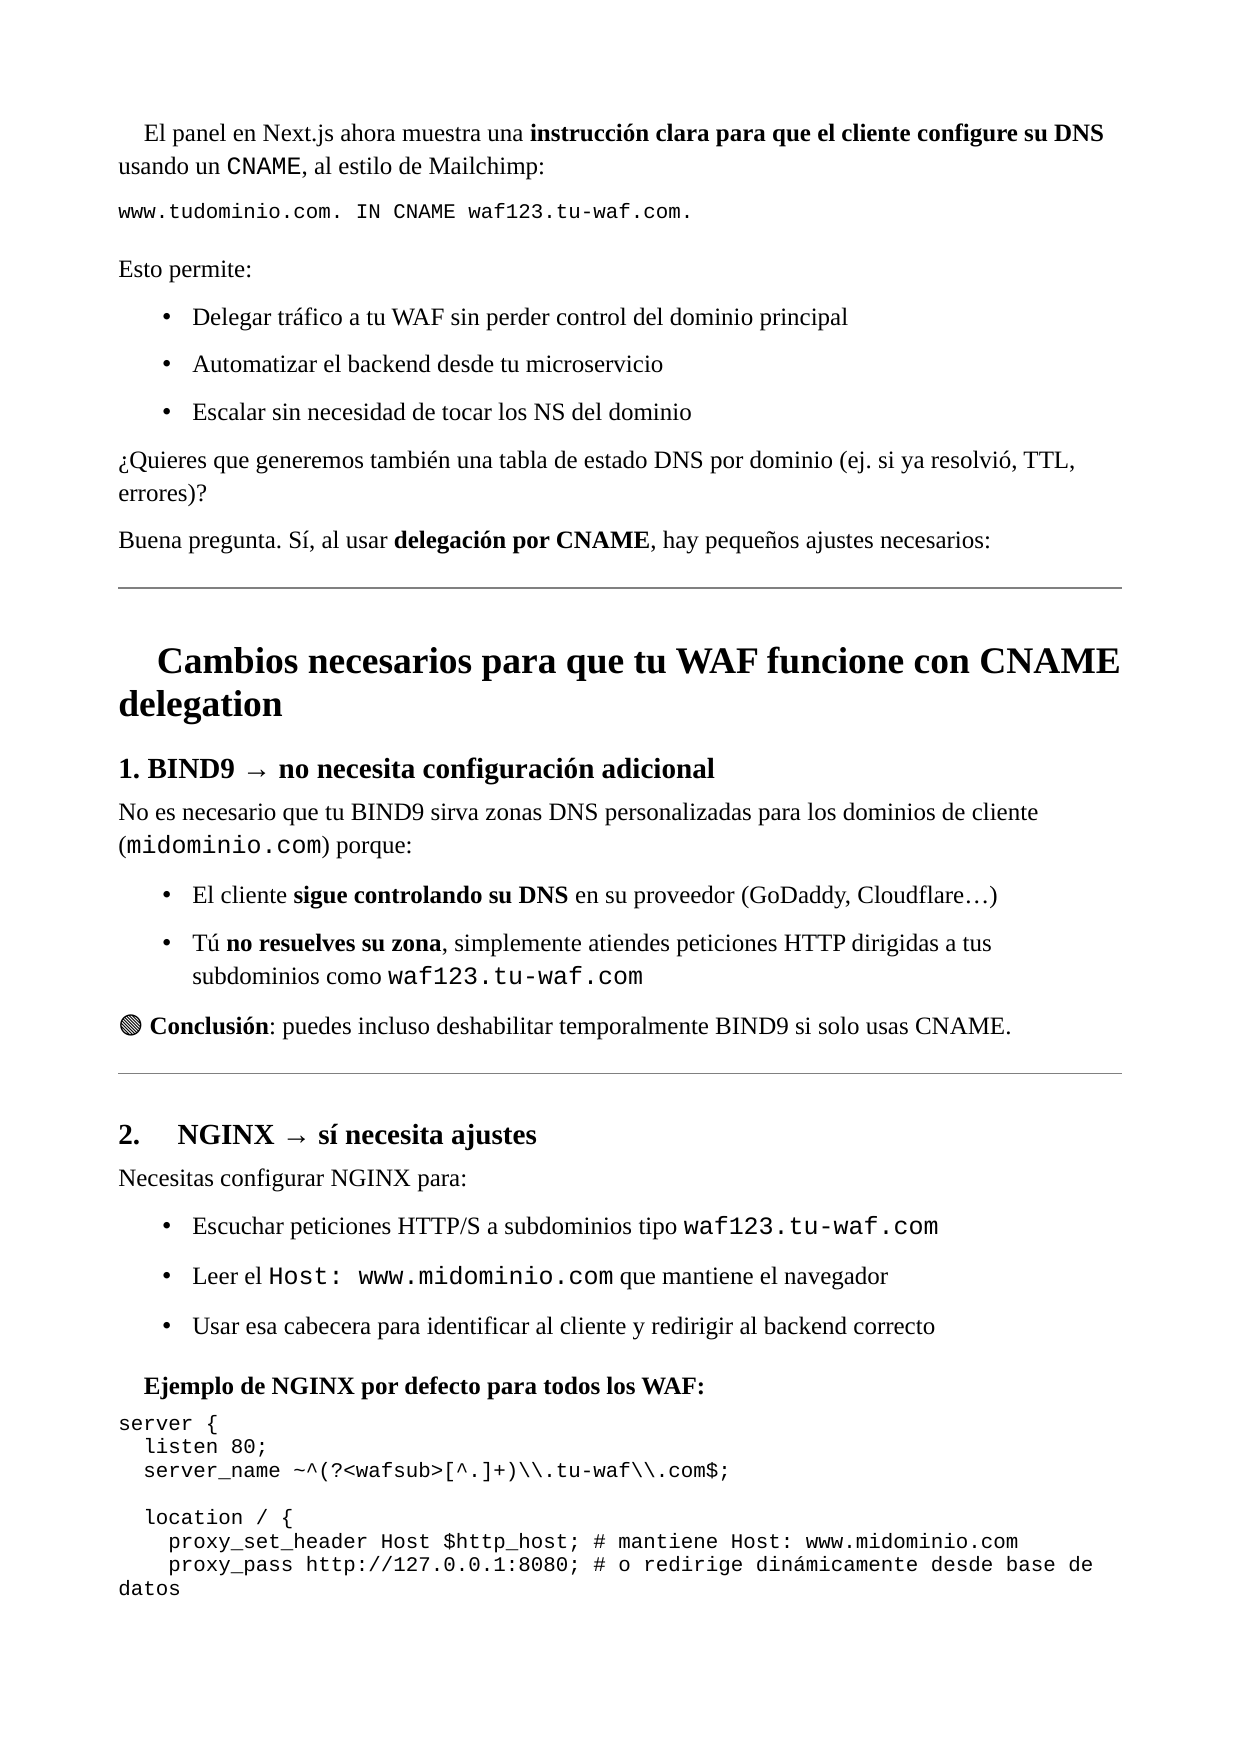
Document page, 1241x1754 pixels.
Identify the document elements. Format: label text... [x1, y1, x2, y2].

text Esto permite: [118, 254, 1122, 283]
text ¿Quieres que generemos también una tabla de estado DNS por dominio (ej. si ya resolvió, TTL, errores)? [118, 445, 1122, 506]
list Escuchar peticiones HTTP/S a subdominios tipo waf123.tu-waf.com [162, 1211, 1122, 1242]
text www.tudominio.com. IN CNAME waf123.tu-waf.com. [118, 201, 1122, 225]
list Delegar tráfico a tu WAF sin perder control del dominio principal [162, 302, 1122, 331]
text Buena pregunta. Sí, al usar delegación por CNAME, hay pequeños ajustes necesarios: [118, 525, 1122, 554]
subtitle 2. ✅ NGINX → sí necesita ajustes [118, 1117, 1122, 1151]
text No es necesario que tu BIND9 sirva zonas DNS personalizadas para los dominios de cliente (midominio.com) porque: [118, 797, 1122, 861]
list Leer el Host: www.midominio.com que mantiene el navegador [162, 1261, 1122, 1292]
text location / { [118, 1507, 1122, 1531]
list Automatizar el backend desde tu microservicio [162, 349, 1122, 378]
subtitle 🎯 Ejemplo de NGINX por defecto para todos los WAF: [118, 1371, 1122, 1400]
text ✅ El panel en Next.js ahora muestra una instrucción clara para que el cliente configure su DNS usando un CNAME, al estilo de Mailchimp: [118, 118, 1122, 182]
list El cliente sigue controlando su DNS en su proveedor (GoDaddy, Cloudflare…) [162, 880, 1122, 909]
list Usar esa cabecera para identificar al cliente y redirigir al backend correcto [162, 1311, 1122, 1340]
text proxy_pass http://127.0.0.1:8080; # o redirige dinámicamente desde base de datos [118, 1554, 1122, 1602]
text Necesitas configurar NGINX para: [118, 1163, 1122, 1192]
text 🟢 Conclusión: puedes incluso deshabilitar temporalmente BIND9 si solo usas CNAME. [118, 1011, 1122, 1040]
text listen 80; [118, 1436, 1122, 1460]
subtitle 1. BIND9 → no necesita configuración adicional [118, 751, 1122, 785]
text server { [118, 1412, 1122, 1436]
list Tú no resuelves su zona, simplemente atiendes peticiones HTTP dirigidas a tus subdominios como waf123.tu-waf.com [162, 928, 1122, 992]
text server_name ~^(?<wafsub>[^.]+)\\.tu-waf\\.com$; [118, 1460, 1122, 1483]
subtitle ✅ Cambios necesarios para que tu WAF funcione con CNAME delegation [118, 638, 1122, 724]
text proxy_set_header Host $http_host; # mantiene Host: www.midominio.com [118, 1531, 1122, 1554]
list Escalar sin necesidad de tocar los NS del dominio [162, 397, 1122, 426]
